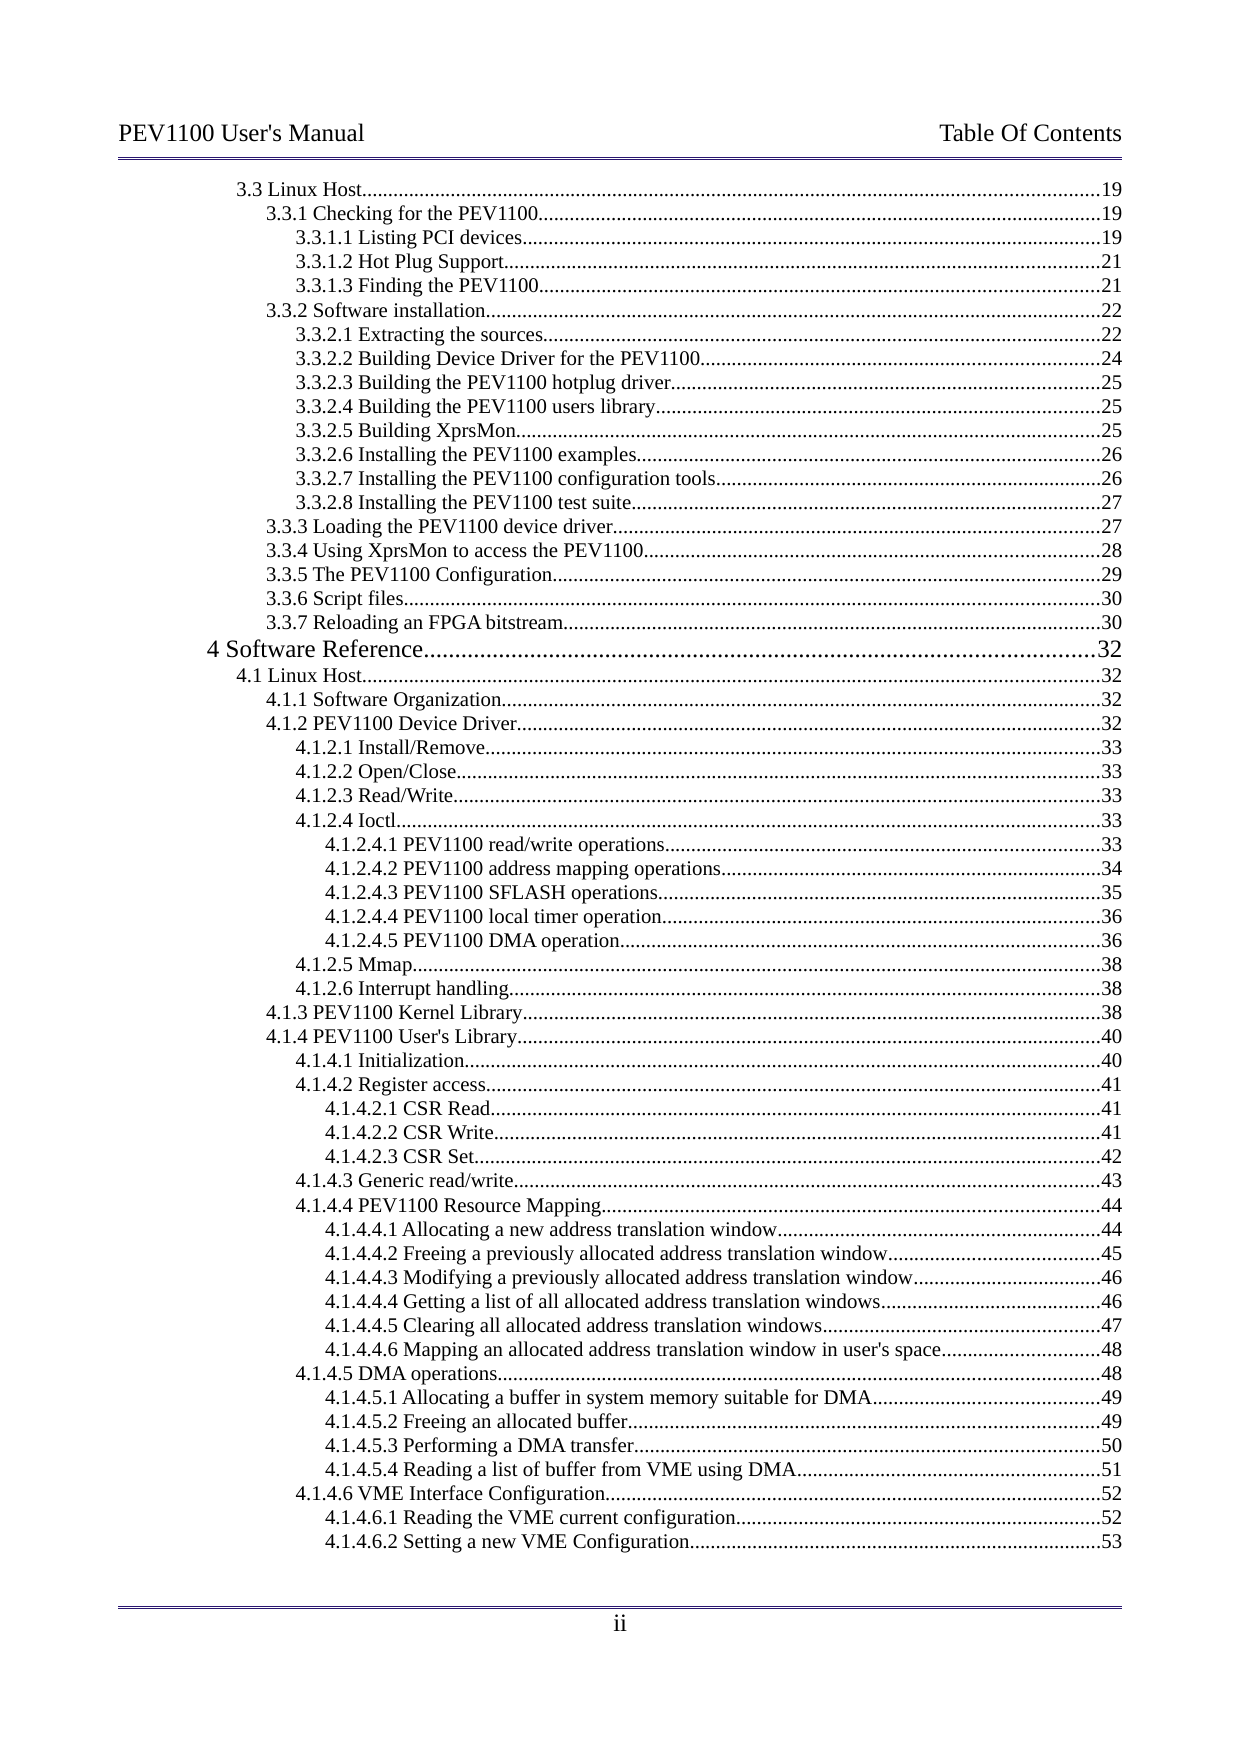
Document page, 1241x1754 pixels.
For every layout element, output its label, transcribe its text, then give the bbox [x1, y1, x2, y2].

text 3.3.6 Script files 30 [266, 586, 1122, 610]
text 4.1.3 PEV1100 Kernel Library 38 [266, 1000, 1122, 1024]
text 3.3.1.1 Listing PCI devices 19 [295, 225, 1122, 249]
text 4.1.4.6.2 Setting a new VME Configuration 53 [325, 1529, 1122, 1553]
text 4.1.2.3 Read/Write 33 [295, 783, 1122, 807]
text 3.3.2.6 Installing the PEV1100 examples 26 [295, 442, 1122, 466]
text 4.1.2.4.3 PEV1100 SFLASH operations 35 [325, 880, 1122, 904]
text 3.3.4 Using XprsMon to access the PEV1100 28 [266, 538, 1122, 562]
text 4.1.4.6.1 Reading the VME current configuration 52 [325, 1505, 1122, 1529]
text 3.3.2 Software installation 22 [266, 297, 1122, 322]
text 4.1.4.2.2 CSR Write 41 [325, 1120, 1122, 1144]
text 4.1.2.4.5 PEV1100 DMA operation 36 [325, 928, 1122, 952]
text 4.1.2.6 Interrupt handling 38 [295, 976, 1122, 1000]
text 3.3.2.7 Installing the PEV1100 configuration tools 26 [295, 466, 1122, 490]
text 4.1.4.4 PEV1100 Resource Mapping 44 [295, 1192, 1122, 1217]
text 3.3.2.8 Installing the PEV1100 test suite 27 [295, 490, 1122, 514]
text 3.3.2.4 Building the PEV1100 users library 25 [295, 394, 1122, 418]
text 4.1.4.3 Generic read/write 43 [295, 1168, 1122, 1192]
text 3.3 Linux Host 19 [236, 177, 1122, 201]
text 4.1.4.5.3 Performing a DMA transfer 50 [325, 1433, 1122, 1457]
text 4.1.4.2.3 CSR Set 42 [325, 1144, 1122, 1168]
text 4.1.2.5 Mmap 38 [295, 952, 1122, 976]
text 4.1.2.4.4 PEV1100 local timer operation 36 [325, 904, 1122, 928]
text 4.1.2.4.2 PEV1100 address mapping operations 34 [325, 856, 1122, 880]
text 4.1.4.5.1 Allocating a buffer in system memory suitable for DMA 49 [325, 1385, 1122, 1409]
text 4.1.4.6 VME Interface Configuration 52 [295, 1481, 1122, 1505]
text 4.1.4.4.4 Getting a list of all allocated address translation windows 46 [325, 1289, 1122, 1313]
text 3.3.1.2 Hot Plug Support 21 [295, 249, 1122, 273]
text 3.3.2.1 Extracting the sources 22 [295, 322, 1122, 346]
text 4.1.2 PEV1100 Device Driver 32 [266, 711, 1122, 735]
text 4.1.4 PEV1100 User's Library 40 [266, 1024, 1122, 1048]
text 4.1.4.5 DMA operations 48 [295, 1361, 1122, 1385]
text 4.1.2.2 Open/Close 33 [295, 759, 1122, 783]
text 3.3.1.3 Finding the PEV1100 21 [295, 273, 1122, 297]
text 3.3.5 The PEV1100 Configuration 29 [266, 562, 1122, 586]
text 3.3.2.2 Building Device Driver for the PEV1100 24 [295, 346, 1122, 370]
text 4.1 Linux Host 32 [236, 663, 1122, 687]
text 3.3.7 Reloading an FPGA bitstream 30 [266, 610, 1122, 634]
text 3.3.1 Checking for the PEV1100 19 [266, 201, 1122, 225]
text 4.1.4.5.4 Reading a list of buffer from VME using DMA 51 [325, 1457, 1122, 1481]
text 4.1.2.4.1 PEV1100 read/write operations 33 [325, 832, 1122, 856]
text 4.1.4.2 Register access 41 [295, 1072, 1122, 1096]
text 4 Software Reference 32 [207, 634, 1122, 663]
text 4.1.2.4 Ioctl 33 [295, 807, 1122, 832]
text 3.3.3 Loading the PEV1100 device driver 27 [266, 514, 1122, 538]
text 3.3.2.3 Building the PEV1100 hotplug driver 25 [295, 370, 1122, 394]
text 4.1.1 Software Organization 32 [266, 687, 1122, 711]
text 3.3.2.5 Building XprsMon 25 [295, 418, 1122, 442]
text 4.1.4.5.2 Freeing an allocated buffer 49 [325, 1409, 1122, 1433]
text 4.1.4.2.1 CSR Read 41 [325, 1096, 1122, 1120]
text 4.1.4.4.3 Modifying a previously allocated address translation window 46 [325, 1265, 1122, 1289]
text 4.1.4.4.5 Clearing all allocated address translation windows 47 [325, 1313, 1122, 1337]
text 4.1.4.4.1 Allocating a new address translation window 44 [325, 1217, 1122, 1241]
text 4.1.4.1 Initialization 40 [295, 1048, 1122, 1072]
text 4.1.2.1 Install/Remove 33 [295, 735, 1122, 759]
text 4.1.4.4.2 Freeing a previously allocated address translation window 45 [325, 1241, 1122, 1265]
text 4.1.4.4.6 Mapping an allocated address translation window in user's space 48 [325, 1337, 1122, 1361]
